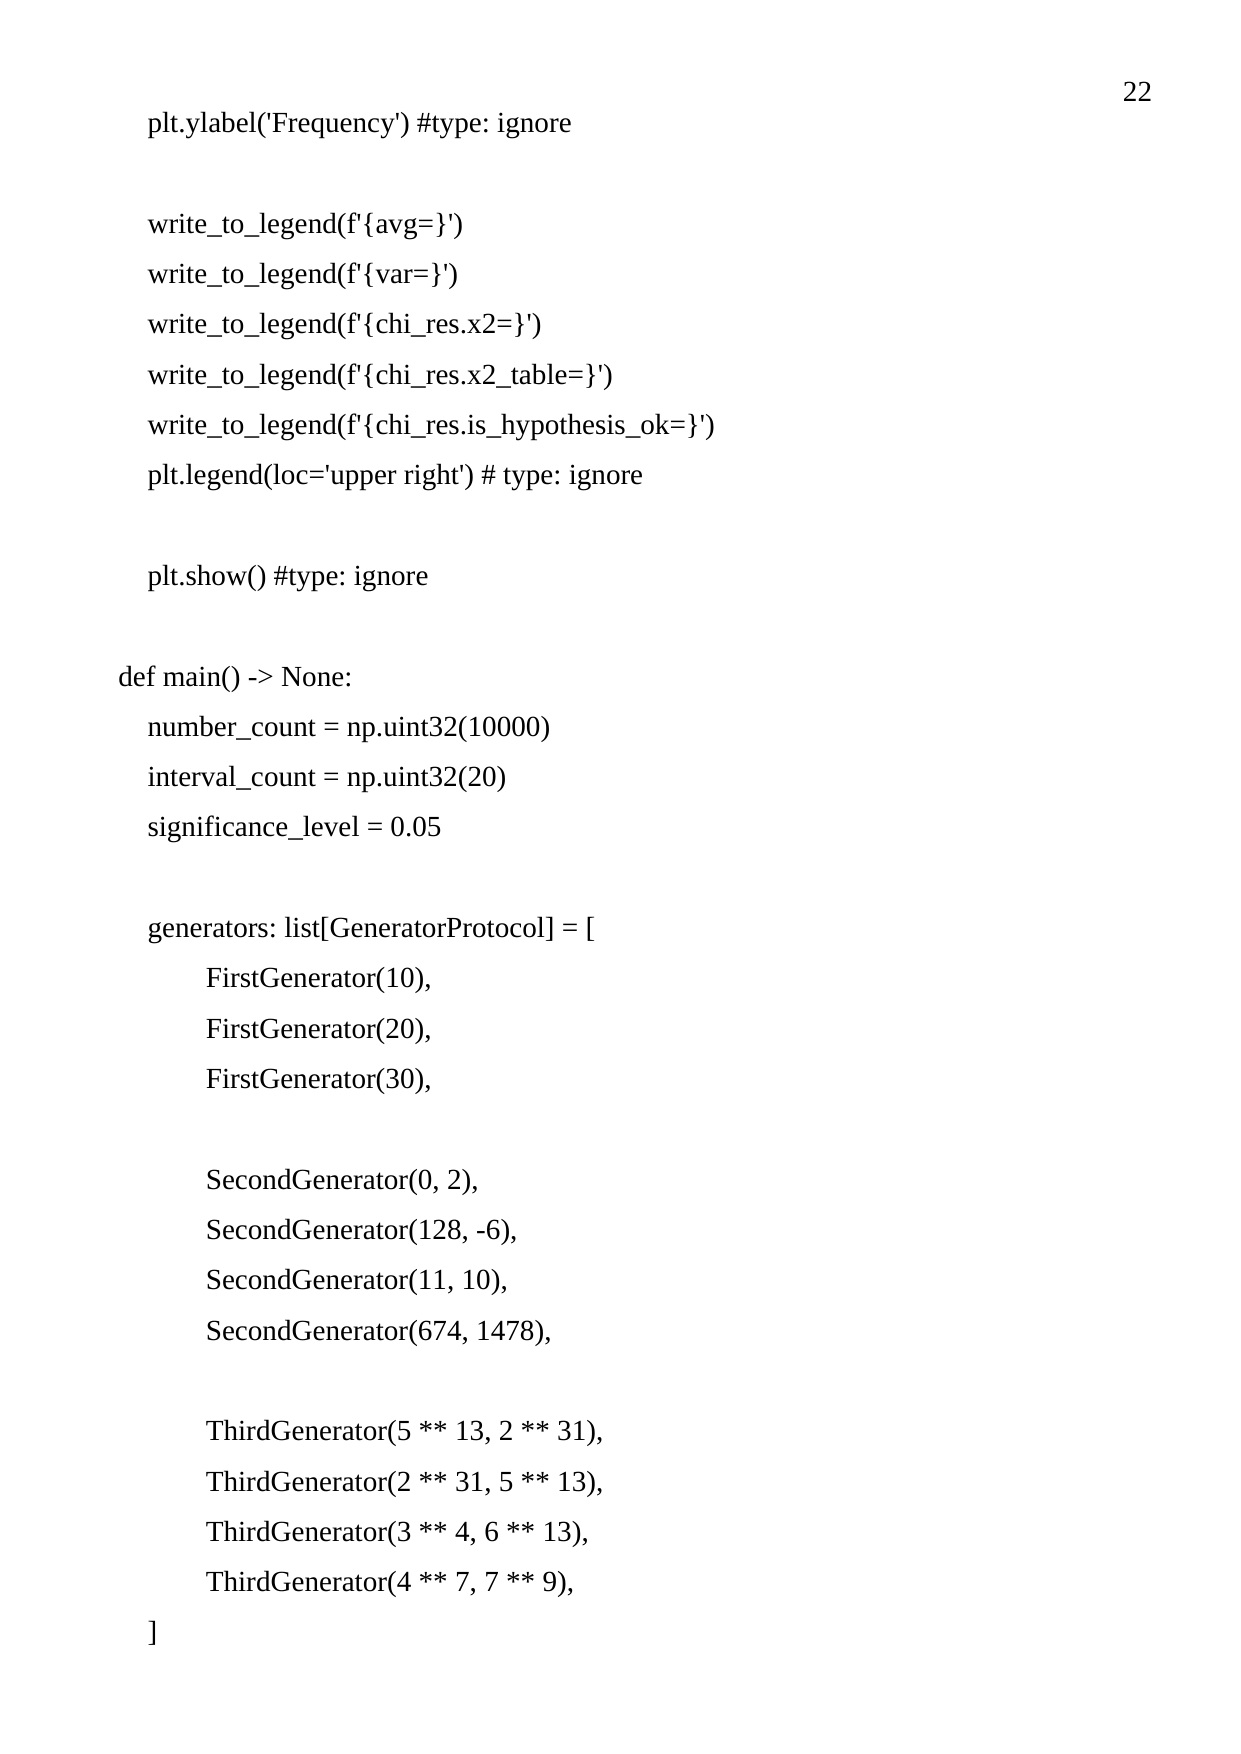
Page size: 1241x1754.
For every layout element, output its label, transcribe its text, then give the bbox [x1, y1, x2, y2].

text plt.show() #type: ignore [118, 558, 1122, 592]
text FirstGenerator(10), [118, 961, 1122, 994]
text generators: list[GeneratorProtocol] = [ [118, 910, 1122, 944]
text write_to_legend(f'{var=}') [118, 256, 1122, 290]
text ] [118, 1614, 1122, 1648]
text ThirdGenerator(2 ** 31, 5 ** 13), [118, 1464, 1122, 1497]
text ThirdGenerator(4 ** 7, 7 ** 9), [118, 1564, 1122, 1598]
text write_to_legend(f'{chi_res.x2=}') [118, 306, 1122, 340]
text interval_count = np.uint32(20) [118, 759, 1122, 793]
text write_to_legend(f'{chi_res.x2_table=}') [118, 357, 1122, 390]
text SecondGenerator(11, 10), [118, 1262, 1122, 1296]
text write_to_legend(f'{avg=}') [118, 206, 1122, 239]
text significance_level = 0.05 [118, 809, 1122, 843]
text write_to_legend(f'{chi_res.is_hypothesis_ok=}') [118, 407, 1122, 441]
text SecondGenerator(674, 1478), [118, 1313, 1122, 1346]
text ThirdGenerator(5 ** 13, 2 ** 31), [118, 1413, 1122, 1447]
text def main() -> None: [118, 659, 1122, 692]
text SecondGenerator(128, -6), [118, 1212, 1122, 1246]
text ThirdGenerator(3 ** 4, 6 ** 13), [118, 1514, 1122, 1547]
text FirstGenerator(30), [118, 1061, 1122, 1095]
text number_count = np.uint32(10000) [118, 709, 1122, 742]
text SecondGenerator(0, 2), [118, 1162, 1122, 1195]
text plt.legend(loc='upper right') # type: ignore [118, 457, 1122, 491]
text FirstGenerator(20), [118, 1011, 1122, 1044]
text plt.ylabel('Frequency') #type: ignore [118, 105, 1122, 139]
